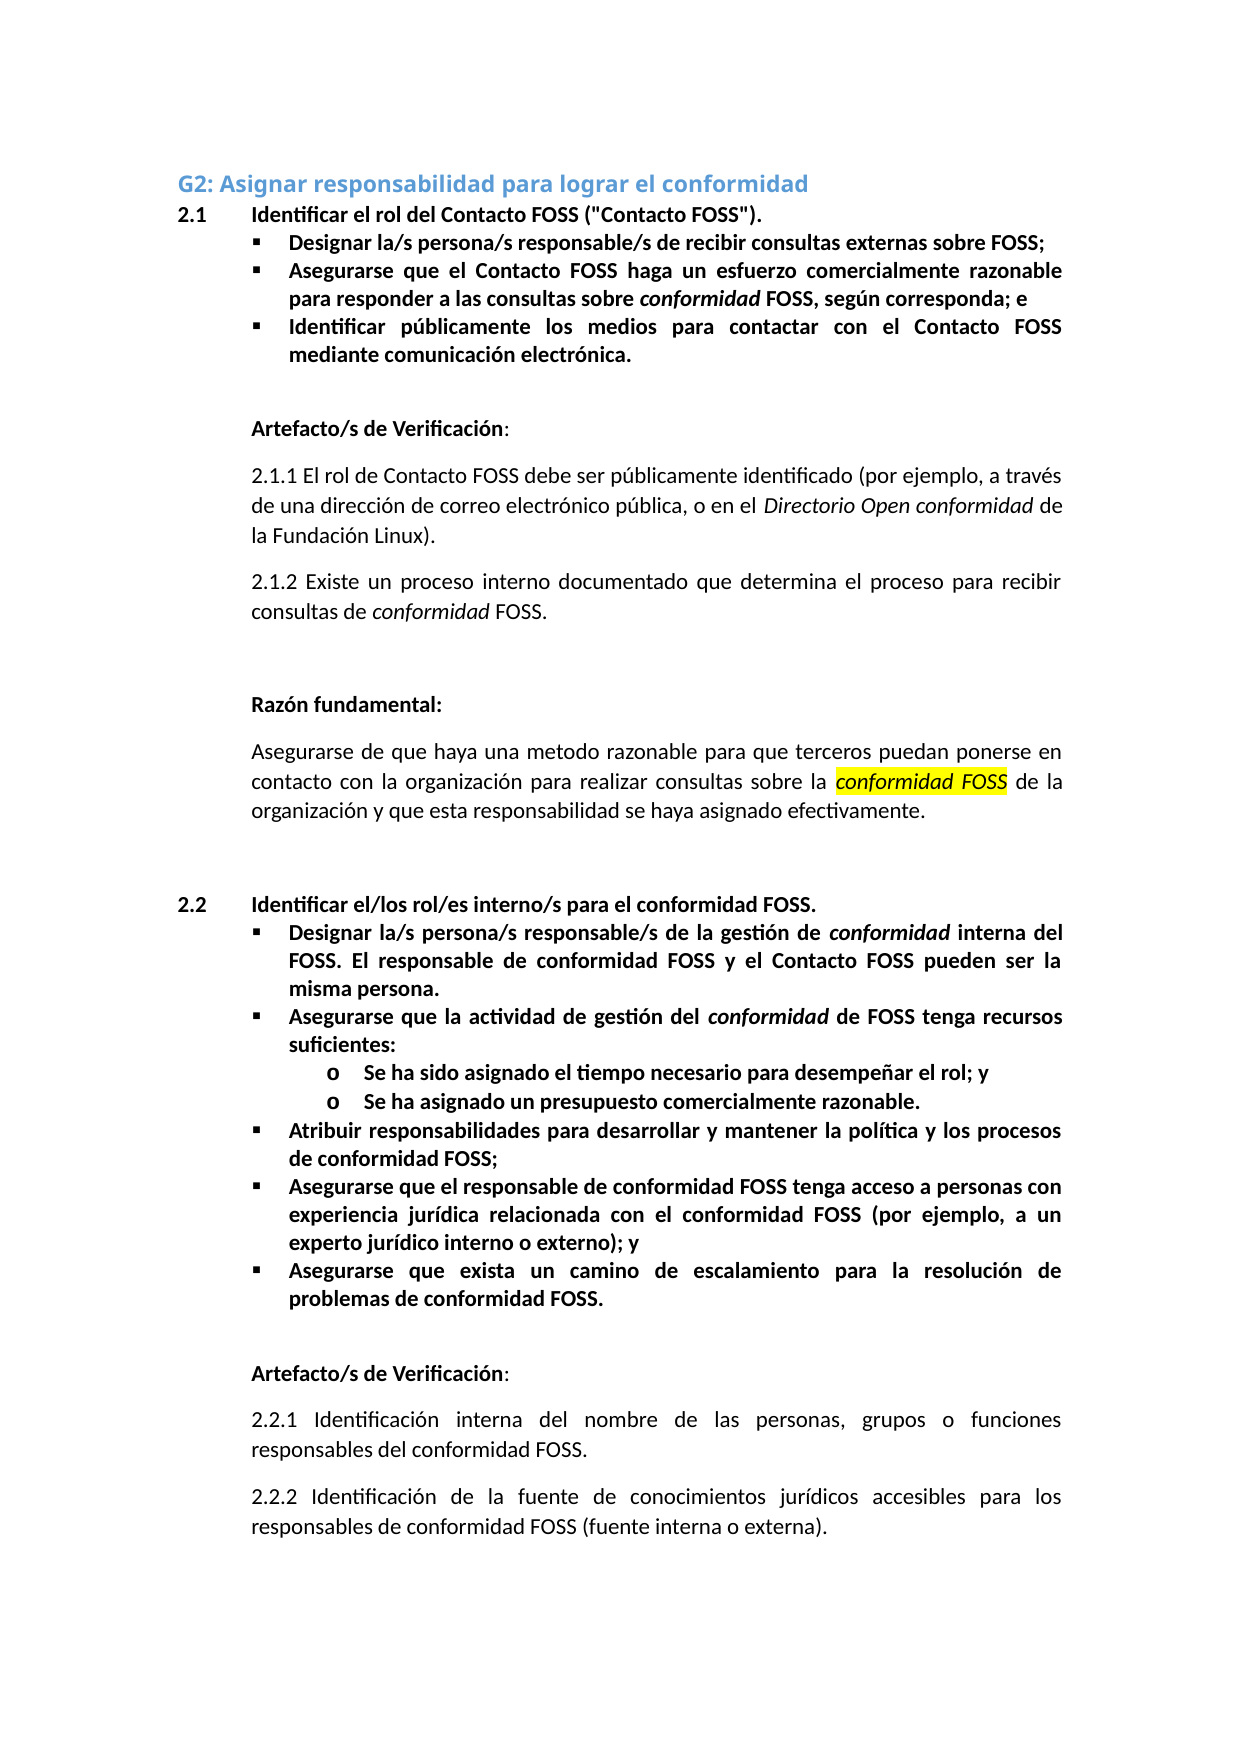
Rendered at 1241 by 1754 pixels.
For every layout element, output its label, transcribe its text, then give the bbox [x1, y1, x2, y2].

list Atribuir responsabilidades para desarrollar y mantener la política y los procesos de conformidad FOSS; [251, 1116, 1063, 1172]
text 2.1 Identificar el rol del Contacto FOSS ("Contacto FOSS"). [177, 200, 1063, 228]
text 2.2 Identificar el/los rol/es interno/s para el conformidad FOSS. [177, 890, 1063, 918]
text 2.2.2 Identificación de la fuente de conocimientos jurídicos accesibles para los responsables de conformidad FOSS (fuente interna o externa). [251, 1482, 1063, 1540]
list Asegurarse que la actividad de gestión del conformidad de FOSS tenga recursos suficientes: [251, 1002, 1063, 1058]
list Asegurarse que exista un camino de escalamiento para la resolución de problemas de conformidad FOSS. [251, 1256, 1063, 1312]
list Se ha asignado un presupuesto comercialmente razonable. [326, 1087, 1063, 1116]
list Identificar públicamente los medios para contactar con el Contacto FOSS mediante comunicación electrónica. [251, 312, 1063, 368]
text Artefacto/s de Verificación: [251, 414, 1063, 442]
text Artefacto/s de Verificación: [251, 1359, 1063, 1387]
list Designar la/s persona/s responsable/s de recibir consultas externas sobre FOSS; [251, 228, 1063, 256]
text 2.1.1 El rol de Contacto FOSS debe ser públicamente identificado (por ejemplo, a través de una dirección de correo electrónico pública, o en el Directorio Open conformidad de la Fundación Linux). [251, 461, 1063, 549]
list Se ha sido asignado el tiempo necesario para desempeñar el rol; y [326, 1058, 1063, 1087]
text Asegurarse de que haya una metodo razonable para que terceros puedan ponerse en contacto con la organización para realizar consultas sobre la conformidad FOSS de la organización y que esta responsabilidad se haya asignado efectivamente. [251, 737, 1063, 825]
text 2.1.2 Existe un proceso interno documentado que determina el proceso para recibir consultas de conformidad FOSS. [251, 567, 1063, 625]
text 2.2.1 Identificación interna del nombre de las personas, grupos o funciones responsables del conformidad FOSS. [251, 1406, 1063, 1463]
list Designar la/s persona/s responsable/s de la gestión de conformidad interna del FOSS. El responsable de conformidad FOSS y el Contacto FOSS pueden ser la misma persona. [251, 918, 1063, 1002]
list Asegurarse que el responsable de conformidad FOSS tenga acceso a personas con experiencia jurídica relacionada con el conformidad FOSS (por ejemplo, a un experto jurídico interno o externo); y [251, 1172, 1063, 1256]
text Razón fundamental: [177, 690, 1063, 718]
subtitle G2: Asignar responsabilidad para lograr el conformidad [177, 168, 1063, 200]
list Asegurarse que el Contacto FOSS haga un esfuerzo comercialmente razonable para responder a las consultas sobre conformidad FOSS, según corresponda; e [251, 256, 1063, 312]
